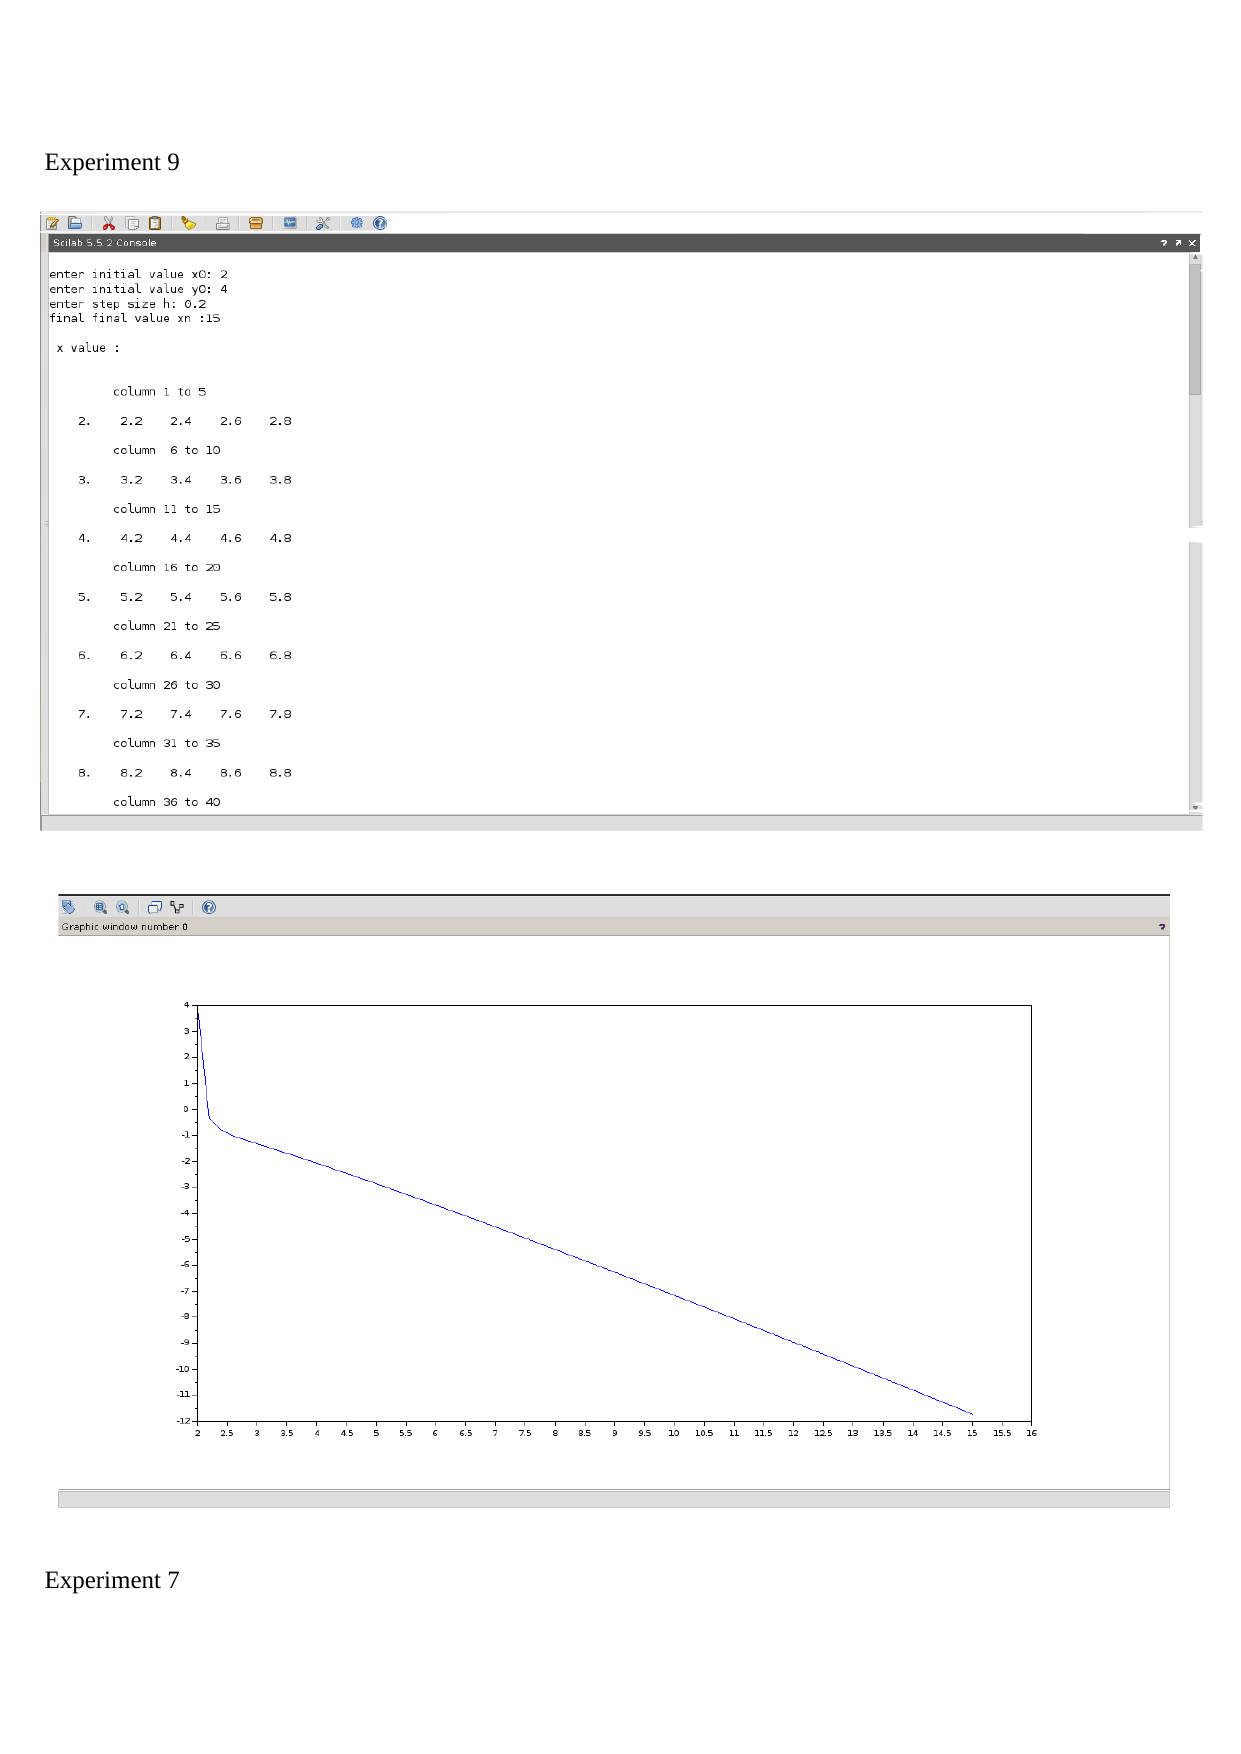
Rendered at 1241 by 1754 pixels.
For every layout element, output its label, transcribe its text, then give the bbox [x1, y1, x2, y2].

text Experiment 9 [44, 147, 1202, 176]
picture [40, 217, 1205, 833]
picture [58, 894, 1170, 1508]
picture [40, 211, 1205, 215]
text Experiment 7 [44, 1565, 1202, 1594]
